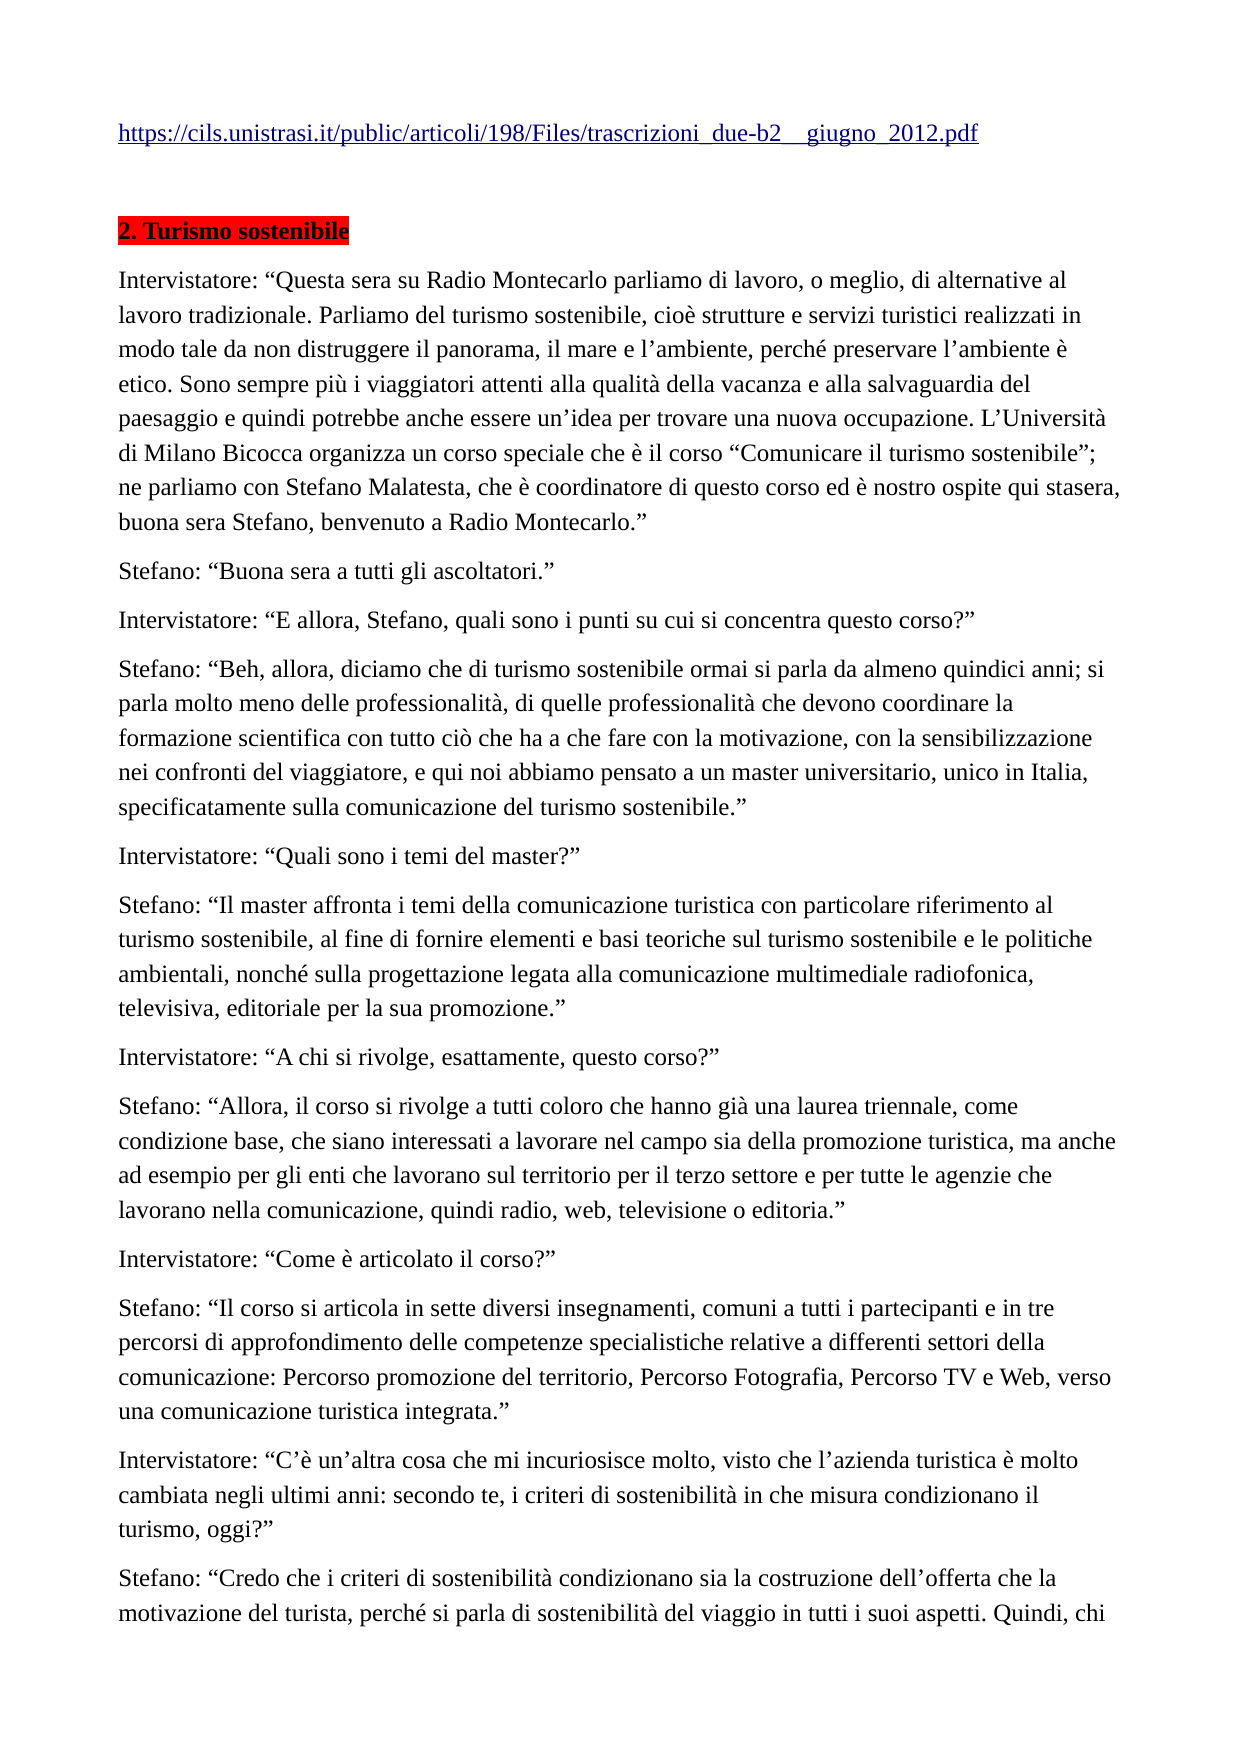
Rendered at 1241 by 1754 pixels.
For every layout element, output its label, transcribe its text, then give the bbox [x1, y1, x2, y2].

text Stefano: “Allora, il corso si rivolge a tutti coloro che hanno già una laurea triennale, come condizione base, che siano interessati a lavorare nel campo sia della promozione turistica, ma anche ad esempio per gli enti che lavorano sul territorio per il terzo settore e per tutte le agenzie che lavorano nella comunicazione, quindi radio, web, televisione o editoria.” [118, 1091, 1122, 1224]
text Intervistatore: “C’è un’altra cosa che mi incuriosisce molto, visto che l’azienda turistica è molto cambiata negli ultimi anni: secondo te, i criteri di sostenibilità in che misura condizionano il turismo, oggi?” [118, 1446, 1122, 1543]
text 2. Turismo sostenibile [118, 216, 1122, 245]
text Stefano: “Beh, allora, diciamo che di turismo sostenibile ormai si parla da almeno quindici anni; si parla molto meno delle professionalità, di quelle professionalità che devono coordinare la formazione scientifica con tutto ciò che ha a che fare con la motivazione, con la sensibilizzazione nei confronti del viaggiatore, e qui noi abbiamo pensato a un master universitario, unico in Italia, specificatamente sulla comunicazione del turismo sostenibile.” [118, 654, 1122, 821]
text Stefano: “Credo che i criteri di sostenibilità condizionano sia la costruzione dell’offerta che la motivazione del turista, perché si parla di sostenibilità del viaggio in tutti i suoi aspetti. Quindi, chi [118, 1563, 1122, 1627]
text Intervistatore: “A chi si rivolge, esattamente, questo corso?” [118, 1042, 1122, 1071]
text Intervistatore: “Quali sono i temi del master?” [118, 841, 1122, 869]
text Intervistatore: “Come è articolato il corso?” [118, 1244, 1122, 1273]
text Stefano: “Buona sera a tutti gli ascoltatori.” [118, 556, 1122, 584]
text https://cils.unistrasi.it/public/articoli/198/Files/trascrizioni_due-b2__giugno_2012.pdf [118, 118, 1122, 147]
text Intervistatore: “Questa sera su Radio Montecarlo parliamo di lavoro, o meglio, di alternative al lavoro tradizionale. Parliamo del turismo sostenibile, cioè strutture e servizi turistici realizzati in modo tale da non distruggere il panorama, il mare e l’ambiente, perché preservare l’ambiente è etico. Sono sempre più i viaggiatori attenti alla qualità della vacanza e alla salvaguardia del paesaggio e quindi potrebbe anche essere un’idea per trovare una nuova occupazione. L’Università di Milano Bicocca organizza un corso speciale che è il corso “Comunicare il turismo sostenibile”; ne parliamo con Stefano Malatesta, che è coordinatore di questo corso ed è nostro ospite qui stasera, buona sera Stefano, benvenuto a Radio Montecarlo.” [118, 265, 1122, 535]
text Stefano: “Il corso si articola in sette diversi insegnamenti, comuni a tutti i partecipanti e in tre percorsi di approfondimento delle competenze specialistiche relative a differenti settori della comunicazione: Percorso promozione del territorio, Percorso Fotografia, Percorso TV e Web, verso una comunicazione turistica integrata.” [118, 1293, 1122, 1425]
text Stefano: “Il master affronta i temi della comunicazione turistica con particolare riferimento al turismo sostenibile, al fine di fornire elementi e basi teoriche sul turismo sostenibile e le politiche ambientali, nonché sulla progettazione legata alla comunicazione multimediale radiofonica, televisiva, editoriale per la sua promozione.” [118, 890, 1122, 1022]
text Intervistatore: “E allora, Stefano, quali sono i punti su cui si concentra questo corso?” [118, 605, 1122, 633]
